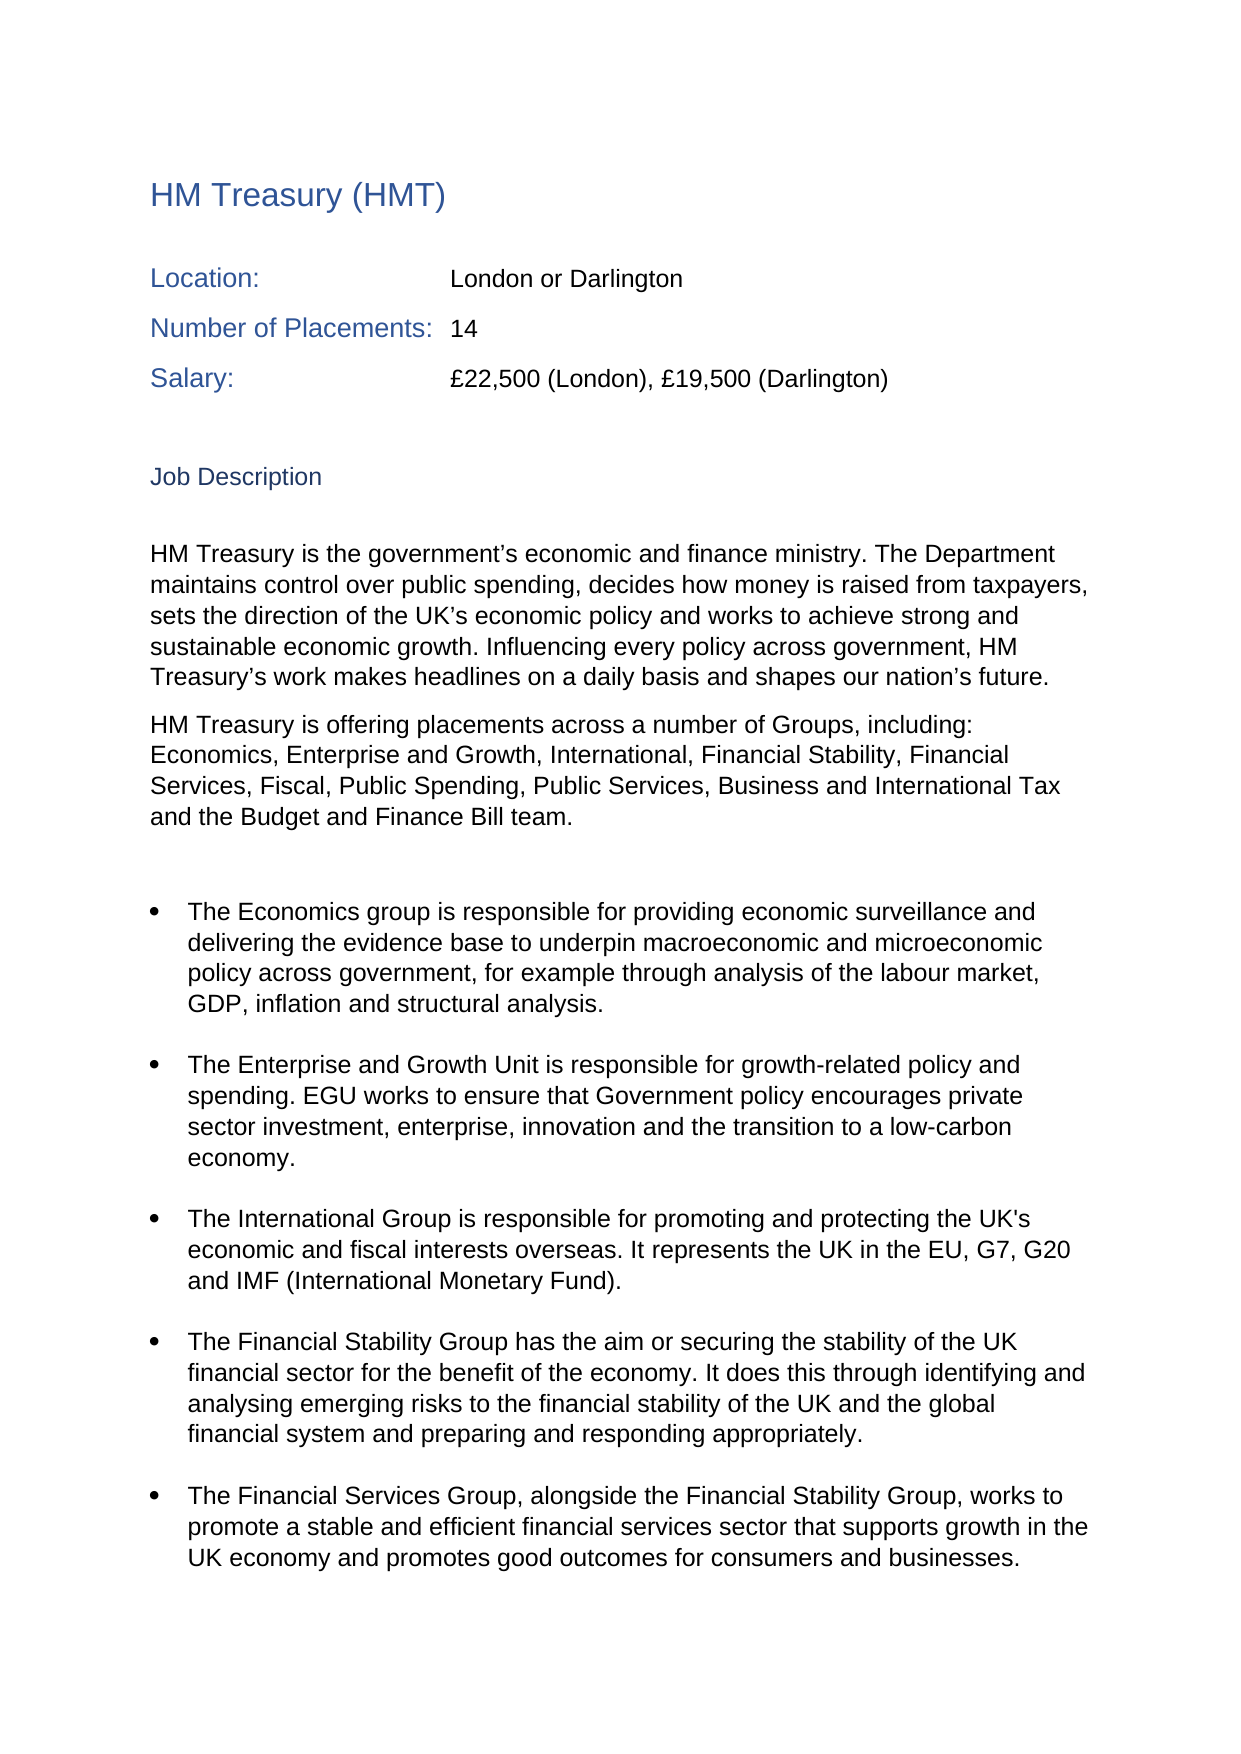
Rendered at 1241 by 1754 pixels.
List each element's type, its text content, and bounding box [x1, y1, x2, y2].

list The Economics group is responsible for providing economic surveillance and delivering the evidence base to underpin macroeconomic and microeconomic policy across government, for example through analysis of the labour market, GDP, inflation and structural analysis. [150, 897, 1090, 1018]
list The International Group is responsible for promoting and protecting the UK's economic and fiscal interests overseas. It represents the UK in the EU, G7, G20 and IMF (International Monetary Fund). [150, 1204, 1090, 1294]
text Number of Placements: 14 [150, 312, 1090, 344]
subtitle Job Description [150, 462, 1090, 490]
list The Financial Services Group, alongside the Financial Stability Group, works to promote a stable and efficient financial services sector that supports growth in the UK economy and promotes good outcomes for consumers and businesses. [150, 1481, 1090, 1571]
list The Financial Stability Group has the aim or securing the stability of the UK financial sector for the benefit of the economy. It does this through identifying and analysing emerging risks to the financial stability of the UK and the global financial system and preparing and responding appropriately. [150, 1327, 1090, 1448]
text HM Treasury is the government’s economic and finance ministry. The Department maintains control over public spending, decides how money is raised from taxpayers, sets the direction of the UK’s economic policy and works to achieve strong and sustainable economic growth. Influencing every policy across government, HM Treasury’s work makes headlines on a daily basis and shapes our nation’s future. [150, 539, 1090, 691]
text Location: London or Darlington [150, 262, 1090, 293]
text HM Treasury is offering placements across a number of Groups, including: Economics, Enterprise and Growth, International, Financial Stability, Financial Services, Fiscal, Public Spending, Public Services, Business and International Tax and the Budget and Finance Bill team. [150, 710, 1090, 831]
list The Enterprise and Growth Unit is responsible for growth-related policy and spending. EGU works to ensure that Government policy encourages private sector investment, enterprise, innovation and the transition to a low-carbon economy. [150, 1050, 1090, 1171]
subtitle HM Treasury (HMT) [150, 175, 1090, 213]
text Salary: £22,500 (London), £19,500 (Darlington) [150, 362, 1090, 394]
